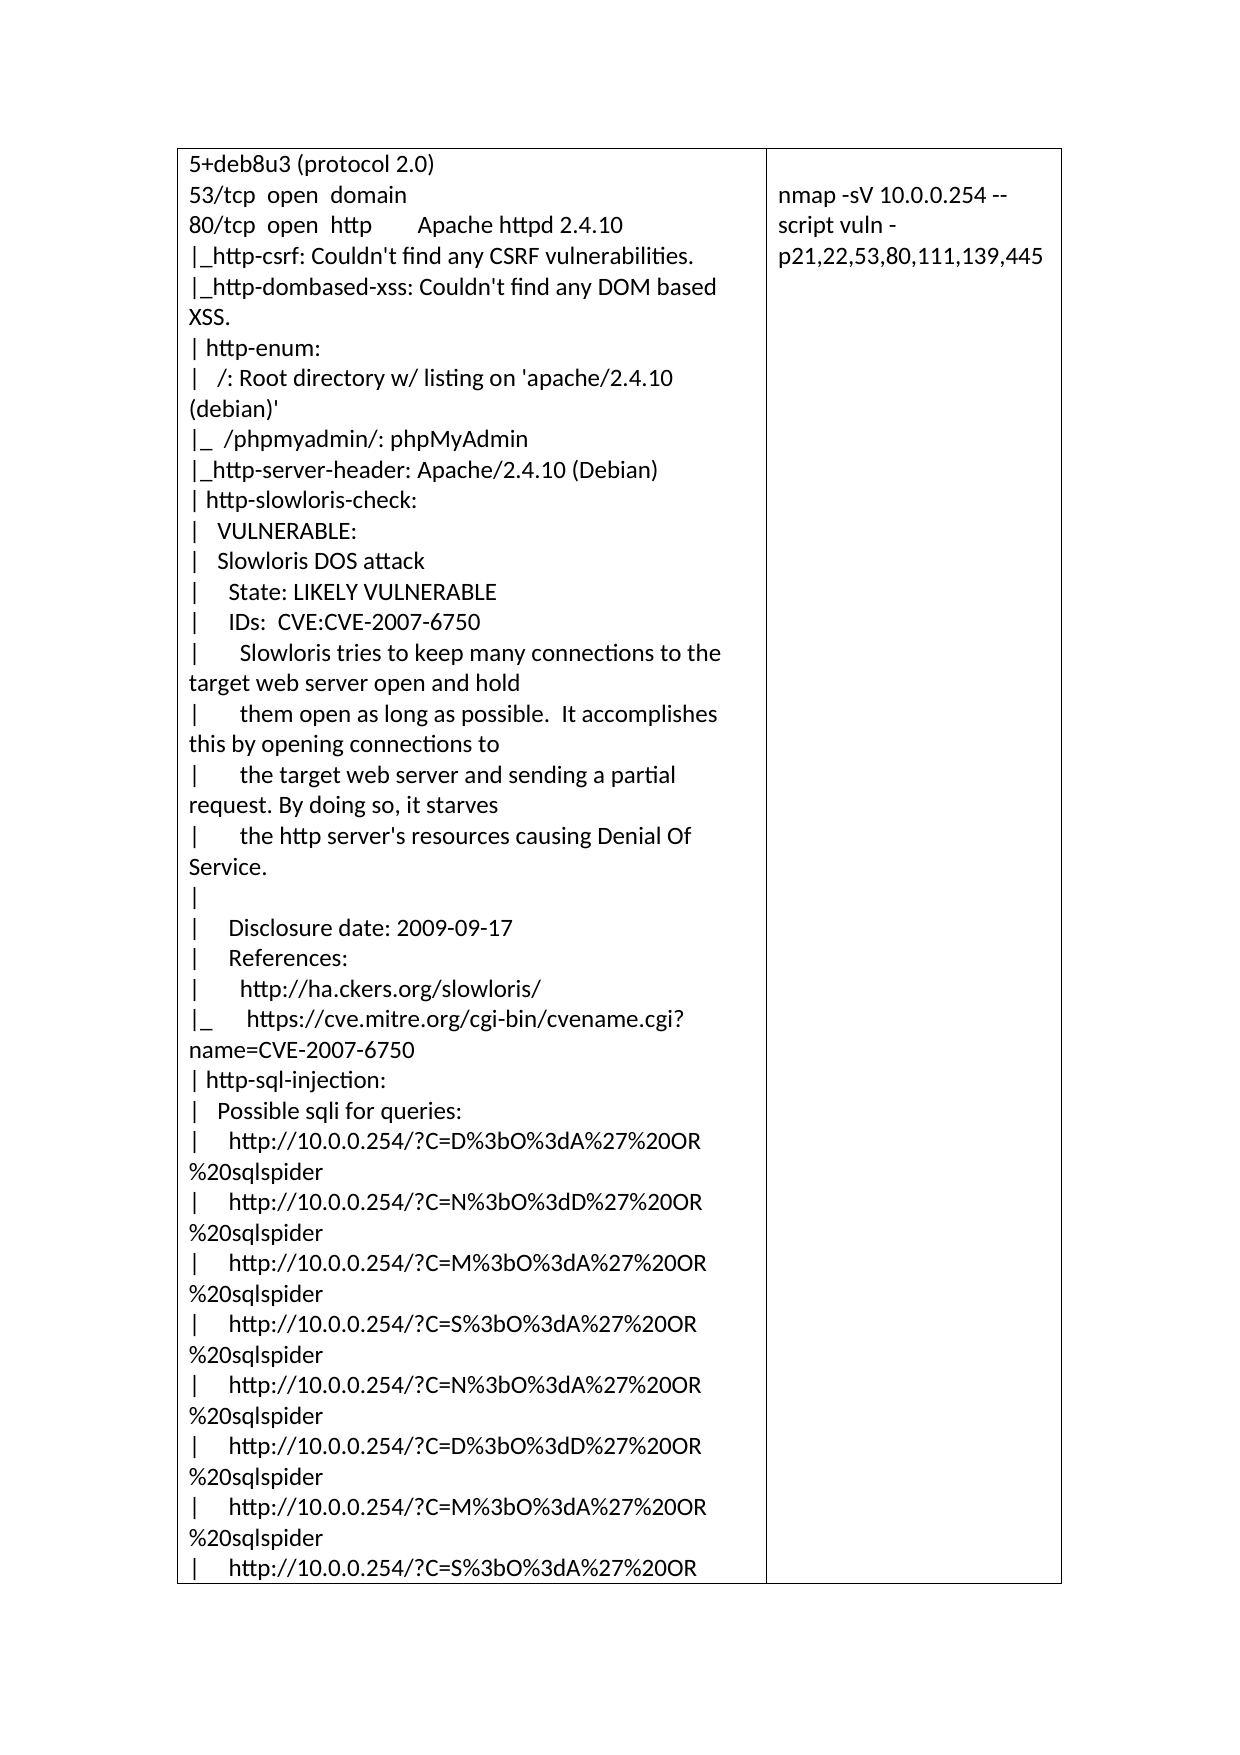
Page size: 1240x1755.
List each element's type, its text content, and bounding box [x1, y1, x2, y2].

table_cell 5+deb8u3 (protocol 2.0) 53/tcp open domain 80/tcp open http Apache httpd 2.4.10 |_http-csrf: Couldn't find any CSRF vulnerabilities. |_http-dombased-xss: Couldn't find any DOM based XSS. | http-enum: | /: Root directory w/ listing on 'apache/2.4.10 (debian)' |_ /phpmyadmin/: phpMyAdmin |_http-server-header: Apache/2.4.10 (Debian) | http-slowloris-check: | VULNERABLE: | Slowloris DOS attack | State: LIKELY VULNERABLE | IDs: CVE:CVE-2007-6750 | Slowloris tries to keep many connections to the target web server open and hold | them open as long as possible. It accomplishes this by opening connections to | the target web server and sending a partial request. By doing so, it starves | the http server's resources causing Denial Of Service. | | Disclosure date: 2009-09-17 | References: | http://ha.ckers.org/slowloris/ |_ https://cve.mitre.org/cgi-bin/cvename.cgi?name=CVE-2007-6750 | http-sql-injection: | Possible sqli for queries: | http://10.0.0.254/?C=D%3bO%3dA%27%20OR%20sqlspider | http://10.0.0.254/?C=N%3bO%3dD%27%20OR%20sqlspider | http://10.0.0.254/?C=M%3bO%3dA%27%20OR%20sqlspider | http://10.0.0.254/?C=S%3bO%3dA%27%20OR%20sqlspider | http://10.0.0.254/?C=N%3bO%3dA%27%20OR%20sqlspider | http://10.0.0.254/?C=D%3bO%3dD%27%20OR%20sqlspider | http://10.0.0.254/?C=M%3bO%3dA%27%20OR%20sqlspider | http://10.0.0.254/?C=S%3bO%3dA%27%20OR [178, 149, 766, 1583]
table_cell nmap -sV 10.0.0.254 --script vuln -p21,22,53,80,111,139,445 [767, 149, 1061, 1583]
